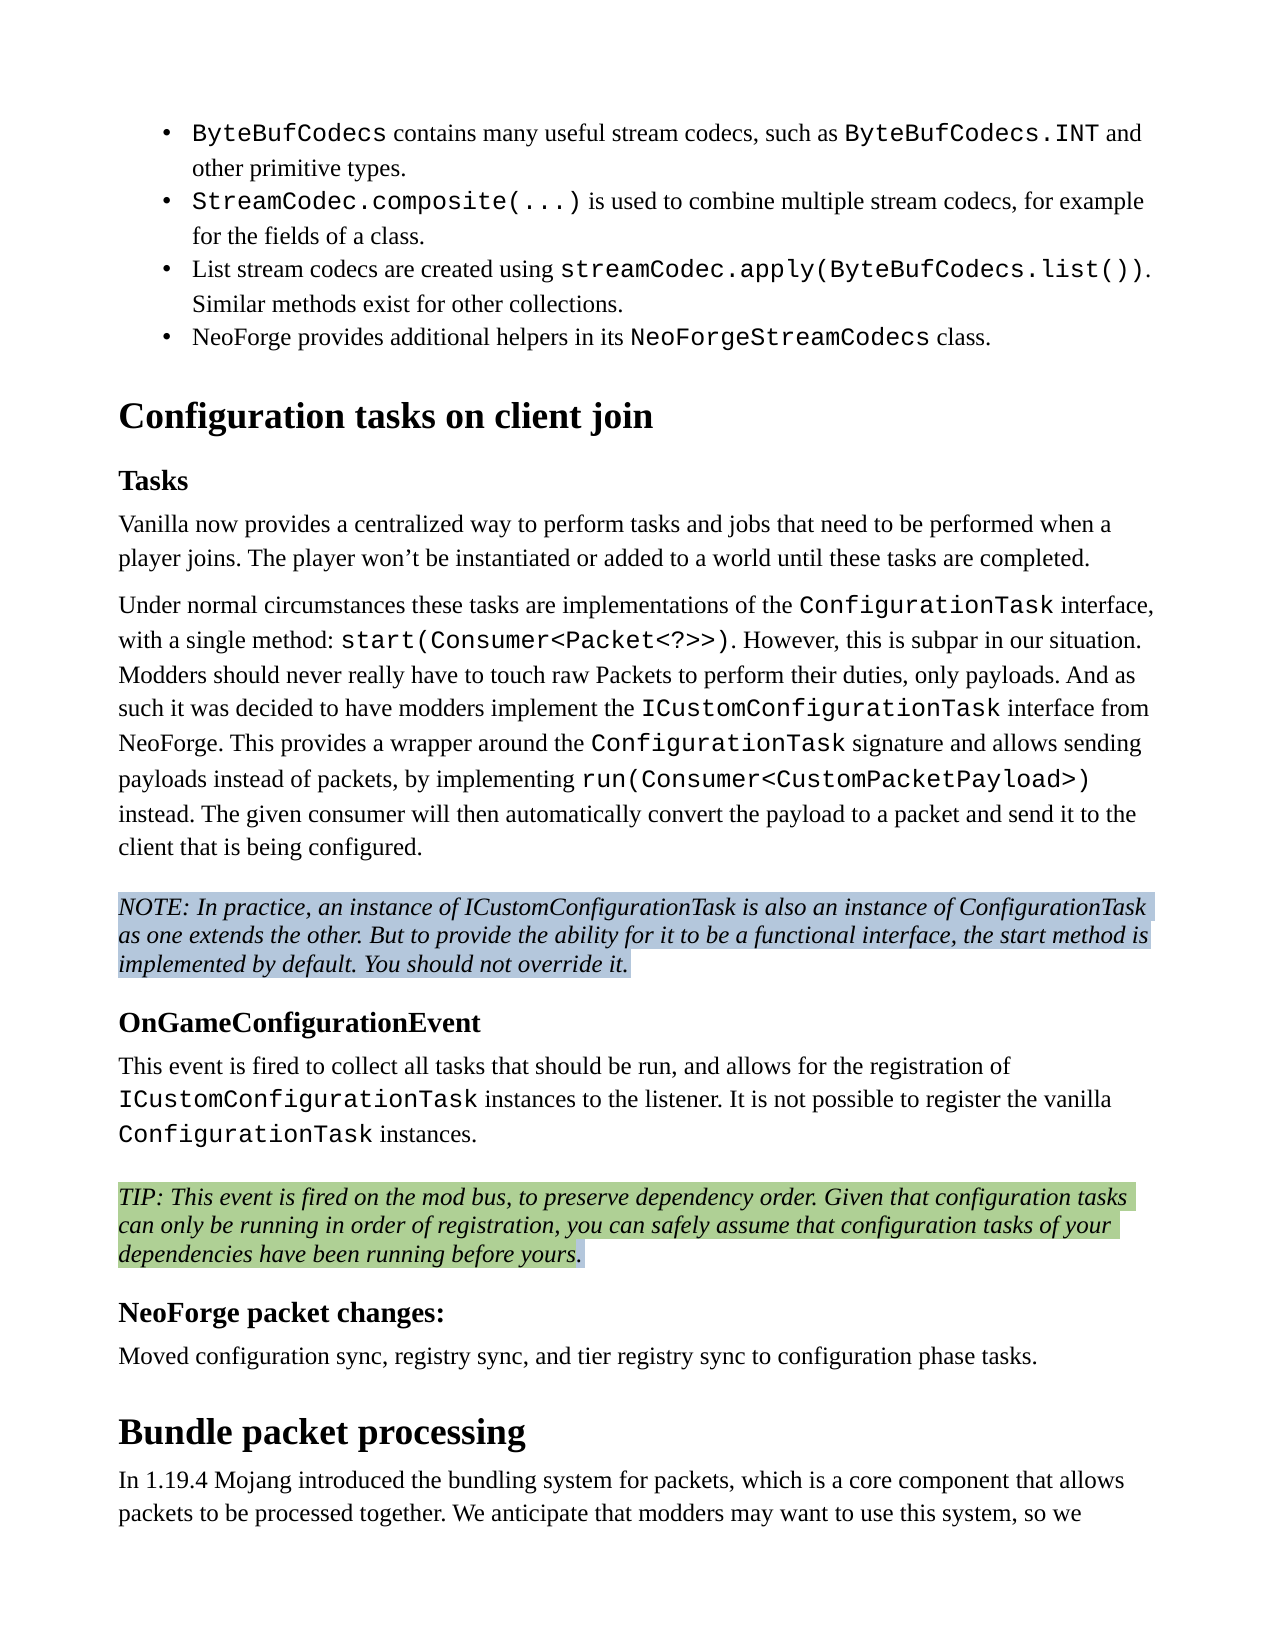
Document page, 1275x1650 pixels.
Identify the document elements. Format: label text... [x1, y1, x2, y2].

text Moved configuration sync, registry sync, and tier registry sync to configuration phase tasks. [118, 1341, 1157, 1370]
subtitle Configuration tasks on client join [118, 393, 1157, 436]
list NeoForge provides additional helpers in its NeoForgeStreamCodecs class. [162, 322, 1157, 353]
text NOTE: In practice, an instance of ICustomConfigurationTask is also an instance of ConfigurationTask as one extends the other. But to provide the ability for it to be a functional interface, the start method is implemented by default. You should not override it. [118, 892, 1157, 978]
subtitle OnGameConfigurationEvent [118, 1005, 1157, 1039]
text In 1.19.4 Mojang introduced the bundling system for packets, which is a core component that allows packets to be processed together. We anticipate that modders may want to use this system, so we [118, 1465, 1157, 1527]
list ByteBufCodecs contains many useful stream codecs, such as ByteBufCodecs.INT and other primitive types. [162, 118, 1157, 182]
subtitle NeoForge packet changes: [118, 1295, 1157, 1329]
text Under normal circumstances these tasks are implementations of the ConfigurationTask interface, with a single method: start(Consumer<Packet<?>>). However, this is subpar in our situation. Modders should never really have to touch raw Packets to perform their duties, only payloads. And as such it was decided to have modders implement the ICustomConfigurationTask interface from NeoForge. This provides a wrapper around the ConfigurationTask signature and allows sending payloads instead of packets, by implementing run(Consumer<CustomPacketPayload>) instead. The given consumer will then automatically convert the payload to a packet and send it to the client that is being configured. [118, 590, 1157, 861]
text TIP: This event is fired on the mod bus, to preserve dependency order. Given that configuration tasks can only be running in order of registration, you can safely assume that configuration tasks of your dependencies have been running before yours. [118, 1182, 1157, 1268]
text Vanilla now provides a centralized way to perform tasks and jobs that need to be performed when a player joins. The player won’t be instantiated or added to a world until these tasks are completed. [118, 509, 1157, 571]
list List stream codecs are created using streamCodec.apply(ByteBufCodecs.list()). Similar methods exist for other collections. [162, 254, 1157, 318]
list StreamCodec.composite(...) is used to combine multiple stream codecs, for example for the fields of a class. [162, 186, 1157, 250]
text This event is fired to collect all tasks that should be run, and allows for the registration of ICustomConfigurationTask instances to the listener. It is not possible to register the vanilla ConfigurationTask instances. [118, 1051, 1157, 1150]
subtitle Tasks [118, 463, 1157, 497]
subtitle Bundle packet processing [118, 1410, 1157, 1453]
